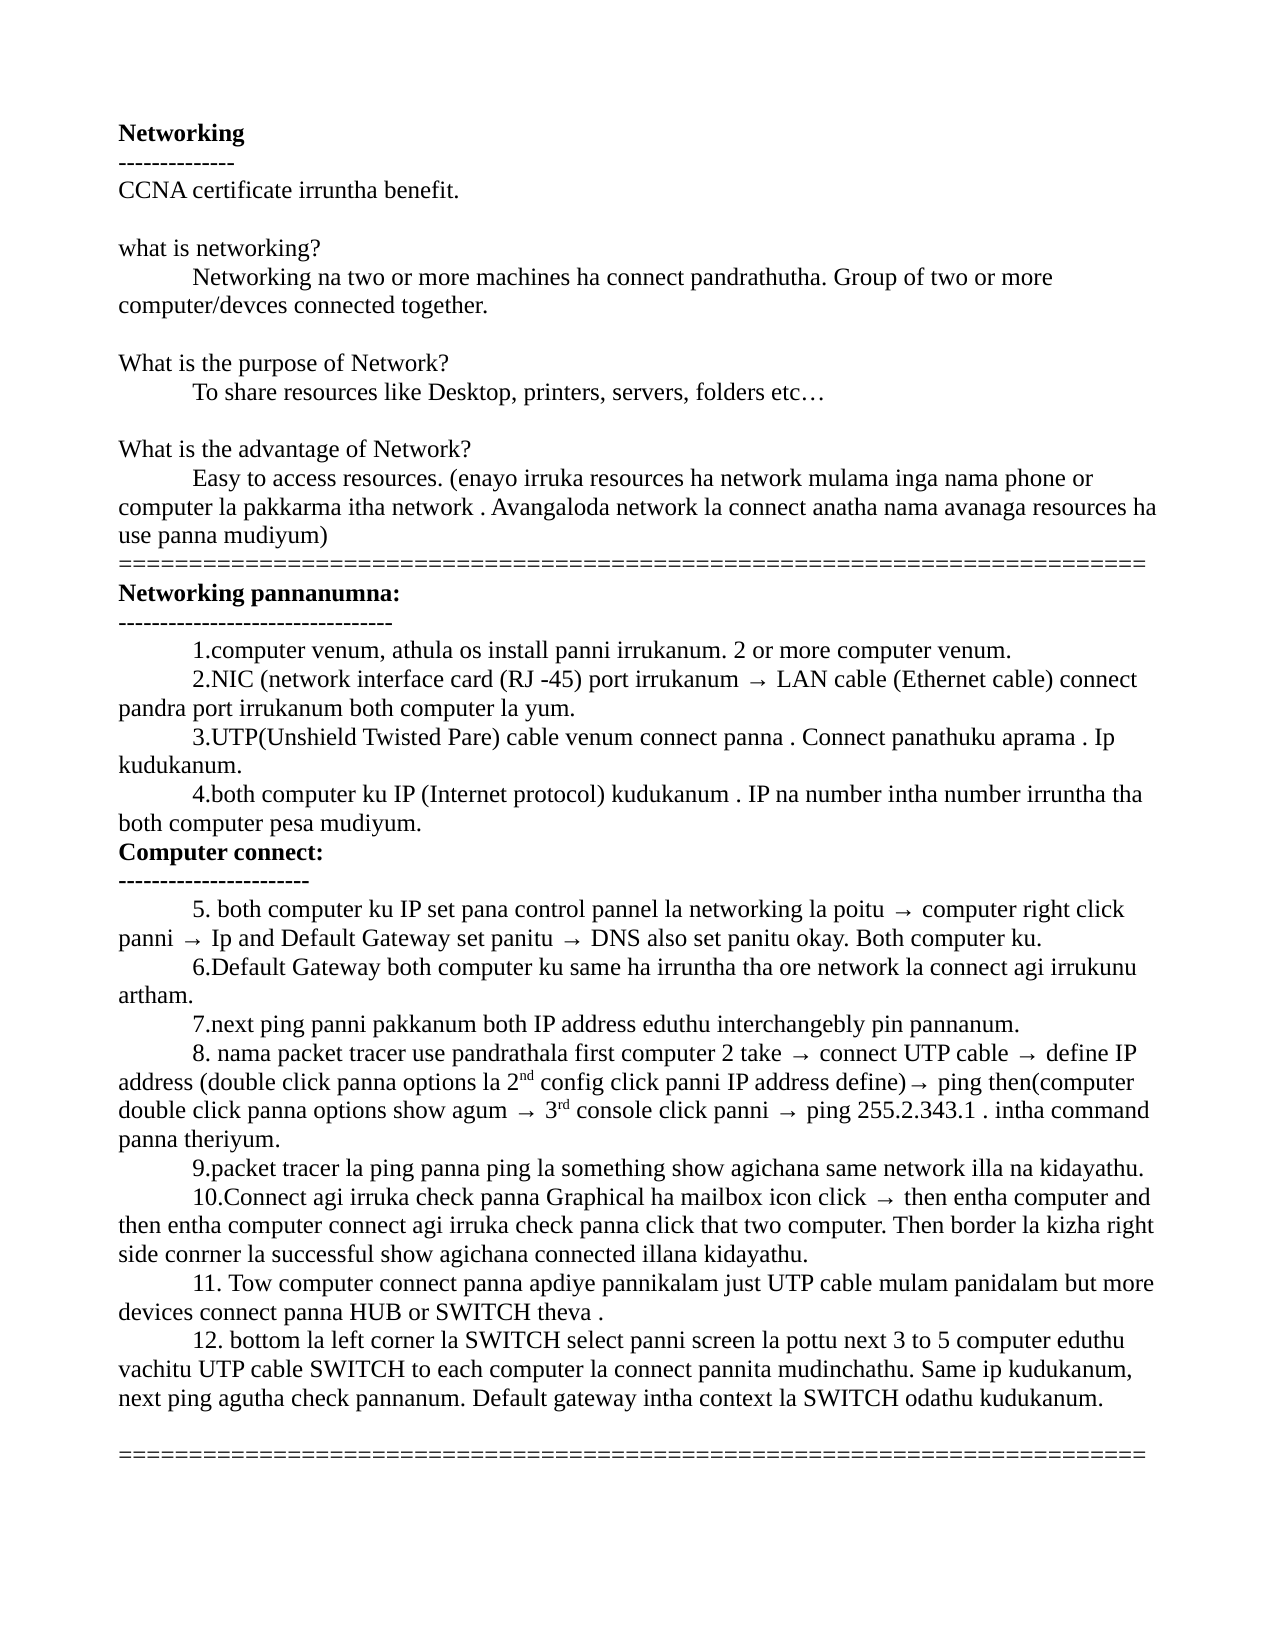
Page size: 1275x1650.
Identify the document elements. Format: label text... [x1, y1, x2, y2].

text 8. nama packet tracer use pandrathala first computer 2 take → connect UTP cable → define IP address (double click panna options la 2nd config click panni IP address define)→ ping then(computer double click panna options show agum → 3rd console click panni → ping 255.2.343.1 . intha command panna theriyum. [118, 1038, 1157, 1153]
text CCNA certificate irruntha benefit. [118, 176, 1157, 204]
text What is the purpose of Network? [118, 348, 1157, 377]
text ========================================================================= [118, 549, 1157, 578]
text 1.computer venum, athula os install panni irrukanum. 2 or more computer venum. [118, 636, 1157, 664]
text Networking na two or more machines ha connect pandrathutha. Group of two or more computer/devces connected together. [118, 262, 1157, 319]
text what is networking? [118, 233, 1157, 262]
text 6.Default Gateway both computer ku same ha irruntha tha ore network la connect agi irrukunu artham. [118, 952, 1157, 1009]
text Computer connect: [118, 837, 1157, 866]
text -------------- [118, 147, 1157, 176]
text 11. Tow computer connect panna apdiye pannikalam just UTP cable mulam panidalam but more devices connect panna HUB or SWITCH theva . [118, 1268, 1157, 1326]
text --------------------------------- [118, 607, 1157, 636]
text ----------------------- [118, 866, 1157, 894]
text To share resources like Desktop, printers, servers, folders etc… [118, 377, 1157, 406]
text 3.UTP(Unshield Twisted Pare) cable venum connect panna . Connect panathuku aprama . Ip kudukanum. [118, 722, 1157, 779]
text 2.NIC (network interface card (RJ -45) port irrukanum → LAN cable (Ethernet cable) connect pandra port irrukanum both computer la yum. [118, 664, 1157, 722]
text 10.Connect agi irruka check panna Graphical ha mailbox icon click → then entha computer and then entha computer connect agi irruka check panna click that two computer. Then border la kizha right side conrner la successful show agichana connected illana kidayathu. [118, 1182, 1157, 1268]
text 12. bottom la left corner la SWITCH select panni screen la pottu next 3 to 5 computer eduthu vachitu UTP cable SWITCH to each computer la connect pannita mudinchathu. Same ip kudukanum, next ping agutha check pannanum. Default gateway intha context la SWITCH odathu kudukanum. [118, 1326, 1157, 1412]
text Easy to access resources. (enayo irruka resources ha network mulama inga nama phone or computer la pakkarma itha network . Avangaloda network la connect anatha nama avanaga resources ha use panna mudiyum) [118, 463, 1157, 549]
text 7.next ping panni pakkanum both IP address eduthu interchangebly pin pannanum. [118, 1009, 1157, 1038]
text Networking pannanumna: [118, 578, 1157, 607]
text 4.both computer ku IP (Internet protocol) kudukanum . IP na number intha number irruntha tha both computer pesa mudiyum. [118, 779, 1157, 837]
text Networking [118, 118, 1157, 147]
text ========================================================================= [118, 1441, 1157, 1469]
text What is the advantage of Network? [118, 434, 1157, 463]
text 5. both computer ku IP set pana control pannel la networking la poitu → computer right click panni → Ip and Default Gateway set panitu → DNS also set panitu okay. Both computer ku. [118, 894, 1157, 952]
text 9.packet tracer la ping panna ping la something show agichana same network illa na kidayathu. [118, 1153, 1157, 1182]
